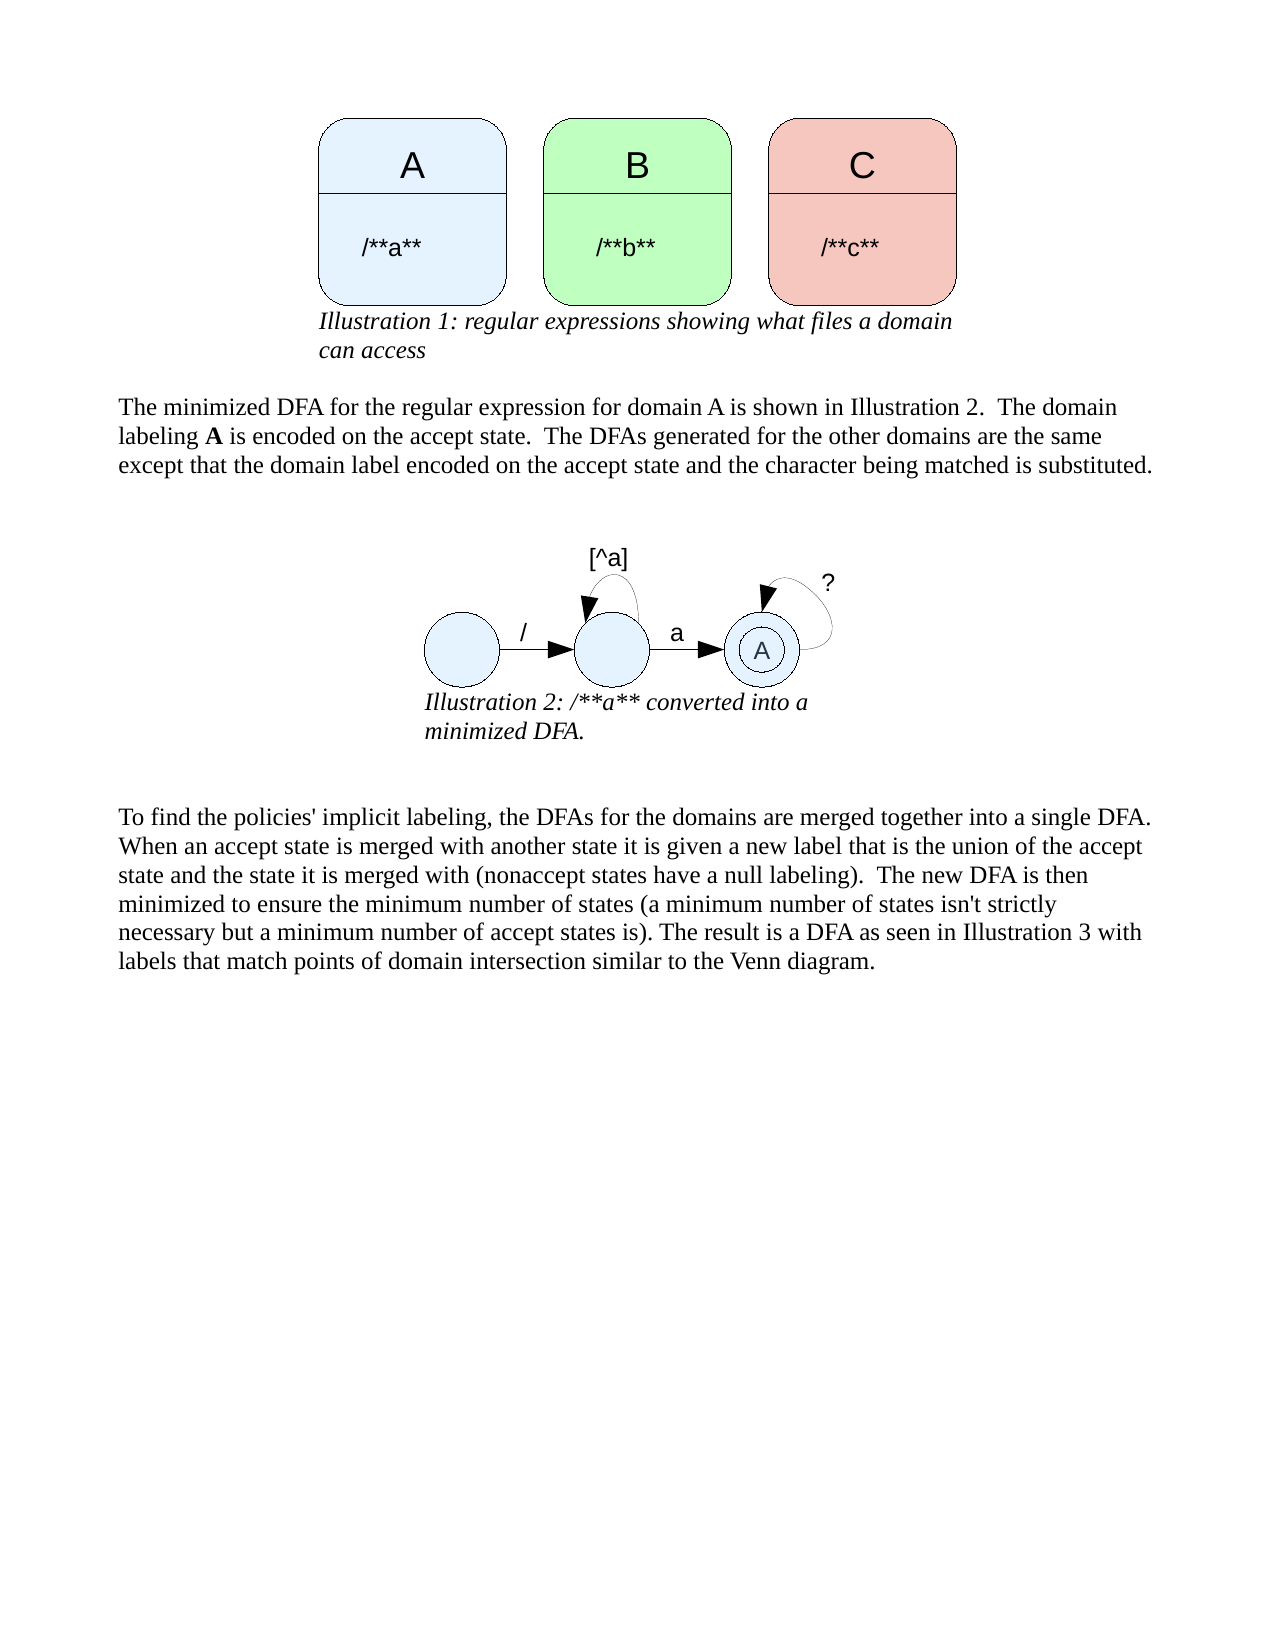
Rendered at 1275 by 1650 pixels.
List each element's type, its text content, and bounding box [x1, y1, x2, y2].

text The addition of regular expressions to the set of domain rules complicates the analysis of domain intersection, but does not make it impossible. To determine the intersection of the domain rules we turn to analysis using a minimized dfa. The accept states of the dfa will encode where the domain's state belongs, and from that we can derive the labeling. [319, 194, 506, 305]
text /**c** [424, 612, 500, 687]
text Illustration 2: /**a** converted into a minimized DFA. [424, 548, 851, 745]
text The addition of regular expressions to the set of domain rules complicates the analysis of domain intersection, but does not make it impossible. To determine the intersection of the domain rules we turn to analysis using a minimized dfa. The accept states of the dfa will encode where the domain's state belongs, and from that we can derive the labeling. [318, 131, 507, 193]
text /**c** [574, 612, 650, 687]
text Illustration 1: regular expressions showing what files a domain can access [318, 131, 957, 363]
text To find the policies' implicit labeling, the DFAs for the domains are merged together into a single DFA. When an accept state is merged with another state it is given a new label that is the union of the accept state and the state it is merged with (nonaccept states have a null labeling). The new DFA is then minimized to ensure the minimum number of states (a minimum number of states isn't strictly necessary but a minimum number of accept states is). The result is a DFA as seen in Illustration 3 with labels that match points of domain intersection similar to the Venn diagram. [118, 802, 1157, 975]
text The minimized DFA for the regular expression for domain A is shown in Illustration 2. The domain labeling A is encoded on the accept state. The DFAs generated for the other domains are the same except that the domain label encoded on the accept state and the character being matched is substituted. [118, 392, 1157, 478]
text /**c** [724, 612, 800, 687]
